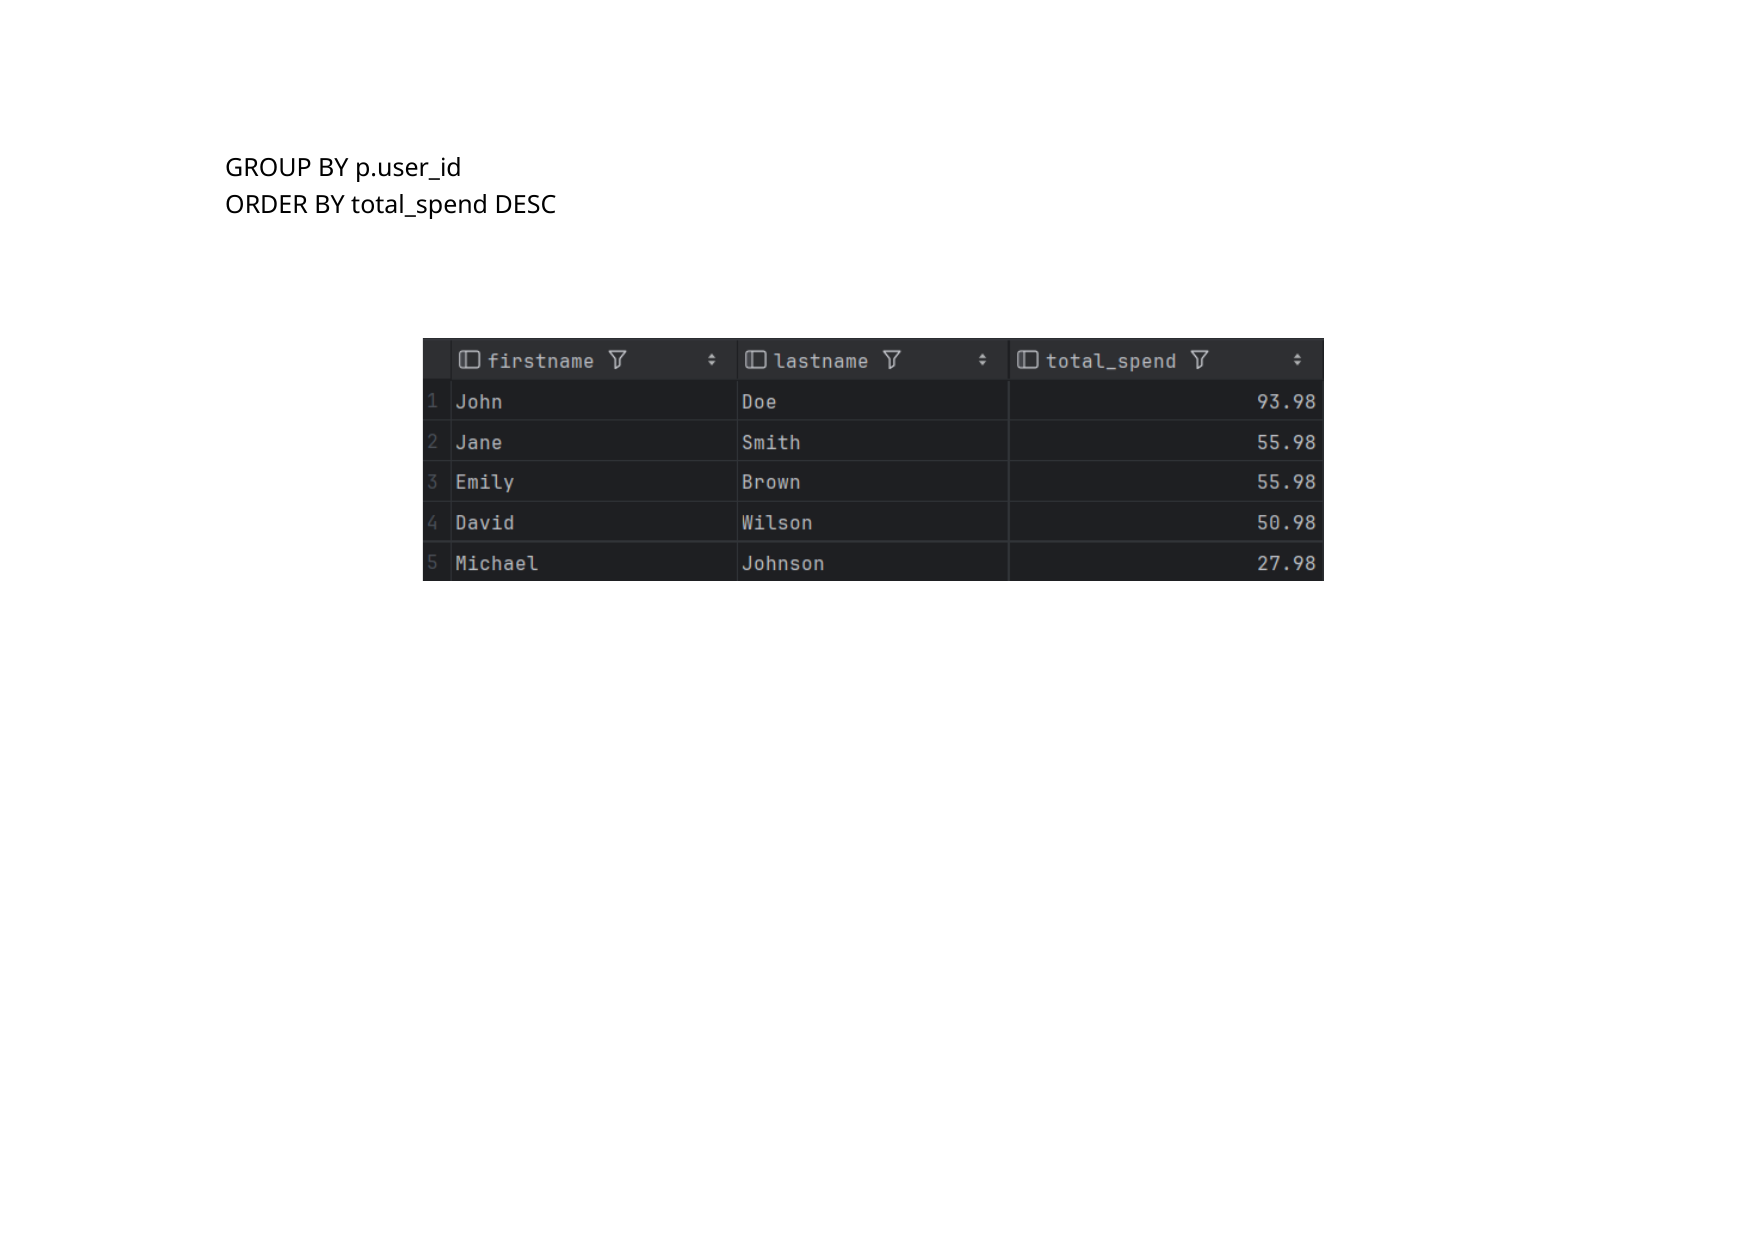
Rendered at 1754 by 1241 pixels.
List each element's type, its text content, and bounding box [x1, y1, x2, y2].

picture [422, 338, 1324, 581]
text GROUP BY p.user_id ORDER BY total_spend DESC [150, 150, 1604, 221]
